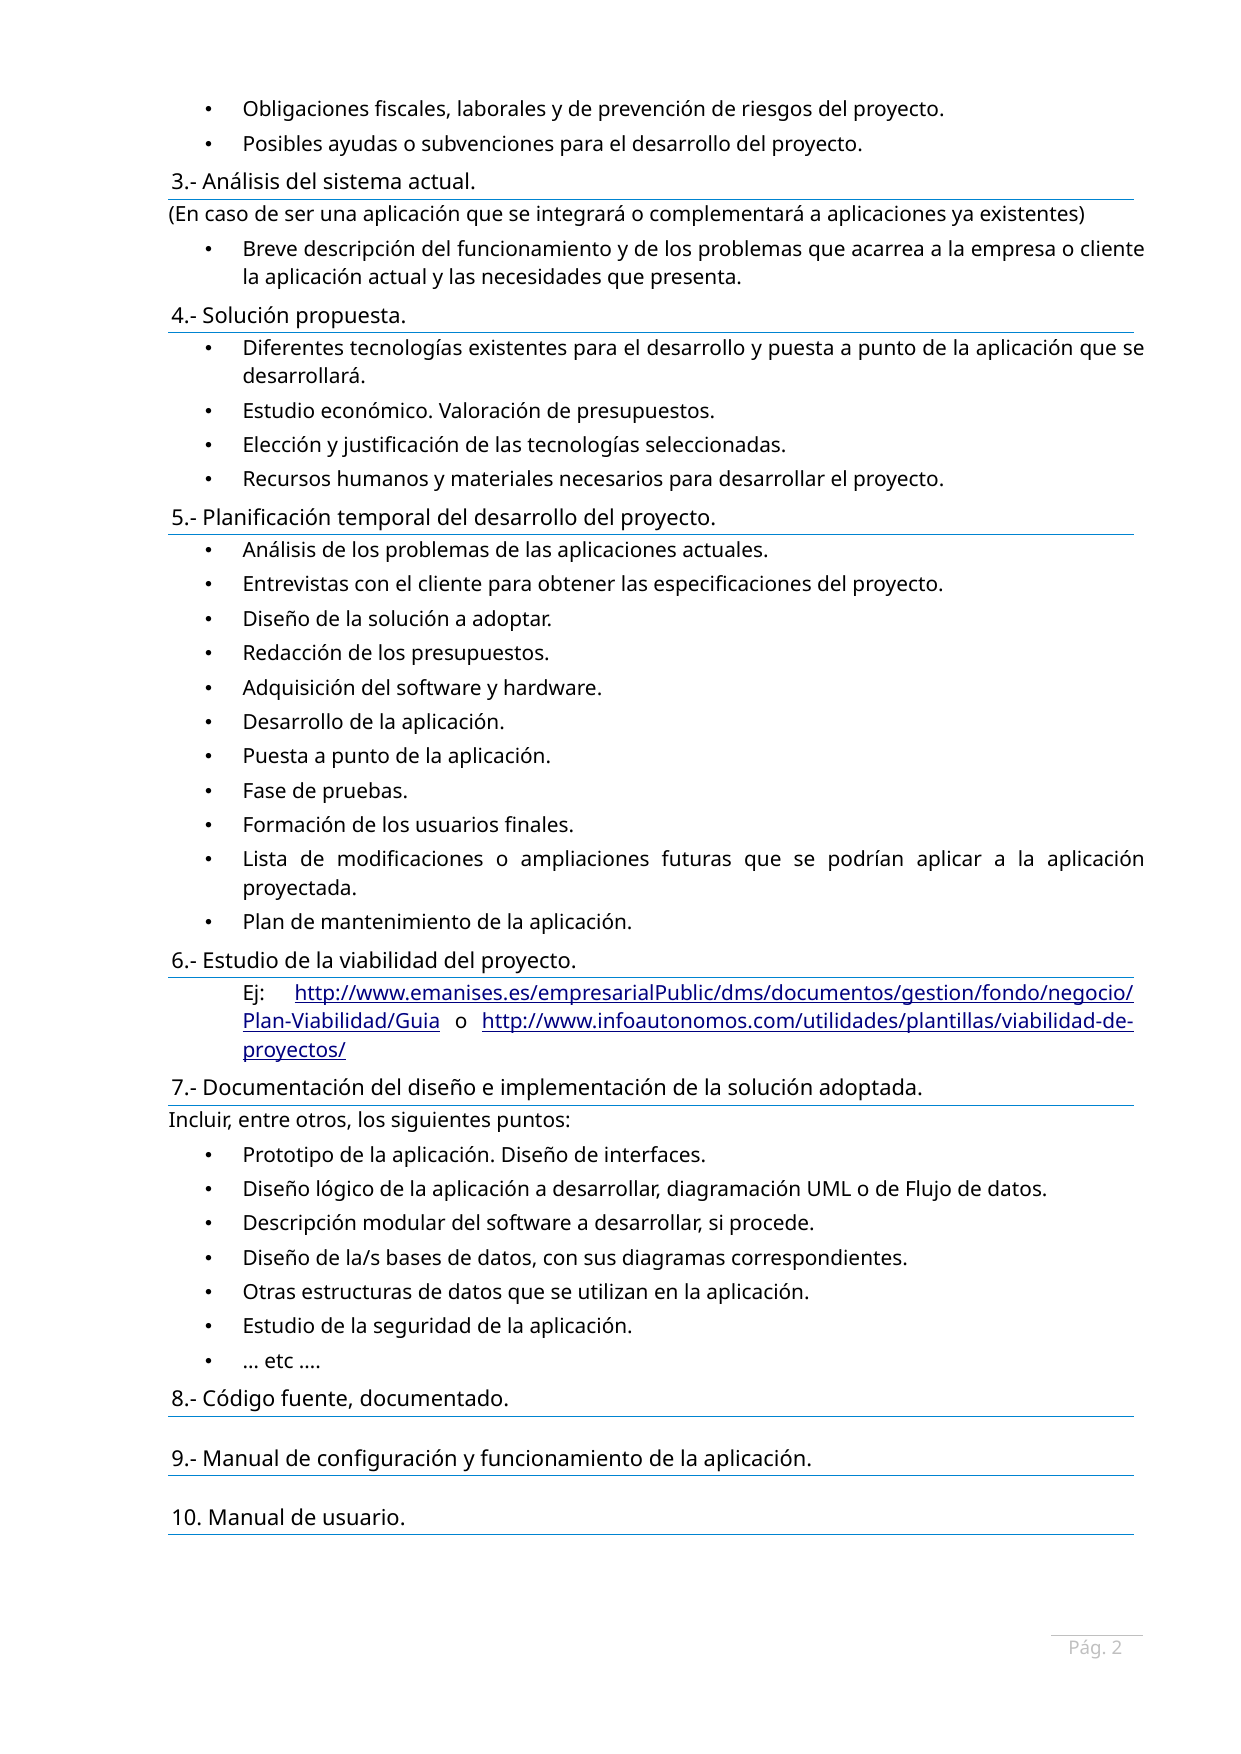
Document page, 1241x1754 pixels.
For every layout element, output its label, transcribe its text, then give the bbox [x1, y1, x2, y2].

subtitle 8.- Código fuente, documentado. [168, 1380, 1134, 1416]
subtitle 7.- Documentación del diseño e implementación de la solución adoptada. [168, 1069, 1134, 1105]
list Diseño de la solución a adoptar. [205, 604, 1146, 632]
subtitle 10. Manual de usuario. [168, 1499, 1134, 1534]
list Lista de modificaciones o ampliaciones futuras que se podrían aplicar a la aplicación proyectada. [205, 844, 1146, 901]
subtitle 4.- Solución propuesta. [168, 297, 1134, 332]
list Descripción modular del software a desarrollar, si procede. [205, 1208, 1146, 1237]
list Estudio de la seguridad de la aplicación. [205, 1312, 1146, 1340]
list Desarrollo de la aplicación. [205, 707, 1146, 735]
text Ej: http://www.emanises.es/empresarialPublic/dms/documentos/gestion/fondo/negocio/Plan-Viabilidad/Guia o http://www.infoautonomos.com/utilidades/plantillas/viabilidad-de-proyectos/ [242, 978, 1134, 1063]
list Prototipo de la aplicación. Diseño de interfaces. [205, 1140, 1146, 1168]
list Diferentes tecnologías existentes para el desarrollo y puesta a punto de la aplicación que se desarrollará. [205, 333, 1146, 390]
list Plan de mantenimiento de la aplicación. [205, 907, 1146, 936]
list Puesta a punto de la aplicación. [205, 741, 1146, 770]
text Incluir, entre otros, los siguientes puntos: [168, 1106, 1134, 1134]
list Entrevistas con el cliente para obtener las especificaciones del proyecto. [205, 569, 1146, 598]
subtitle 9.- Manual de configuración y funcionamiento de la aplicación. [168, 1440, 1134, 1475]
list Formación de los usuarios finales. [205, 810, 1146, 838]
list Diseño de la/s bases de datos, con sus diagramas correspondientes. [205, 1243, 1146, 1271]
list Redacción de los presupuestos. [205, 638, 1146, 667]
subtitle 3.- Análisis del sistema actual. [168, 163, 1134, 199]
list Diseño lógico de la aplicación a desarrollar, diagramación UML o de Flujo de datos. [205, 1174, 1146, 1203]
list Adquisición del software y hardware. [205, 673, 1146, 701]
list … etc …. [205, 1346, 1146, 1374]
text (En caso de ser una aplicación que se integrará o complementará a aplicaciones ya existentes) [168, 200, 1134, 228]
list Posibles ayudas o subvenciones para el desarrollo del proyecto. [205, 129, 1146, 157]
list Recursos humanos y materiales necesarios para desarrollar el proyecto. [205, 464, 1146, 493]
list Otras estructuras de datos que se utilizan en la aplicación. [205, 1277, 1146, 1306]
list Análisis de los problemas de las aplicaciones actuales. [205, 535, 1146, 563]
list Fase de pruebas. [205, 776, 1146, 804]
subtitle 5.- Planificación temporal del desarrollo del proyecto. [168, 499, 1134, 534]
list Breve descripción del funcionamiento y de los problemas que acarrea a la empresa o cliente la aplicación actual y las necesidades que presenta. [205, 234, 1146, 291]
list Obligaciones fiscales, laborales y de prevención de riesgos del proyecto. [205, 94, 1146, 123]
subtitle 6.- Estudio de la viabilidad del proyecto. [168, 942, 1134, 977]
list Elección y justificación de las tecnologías seleccionadas. [205, 430, 1146, 458]
list Estudio económico. Valoración de presupuestos. [205, 396, 1146, 424]
